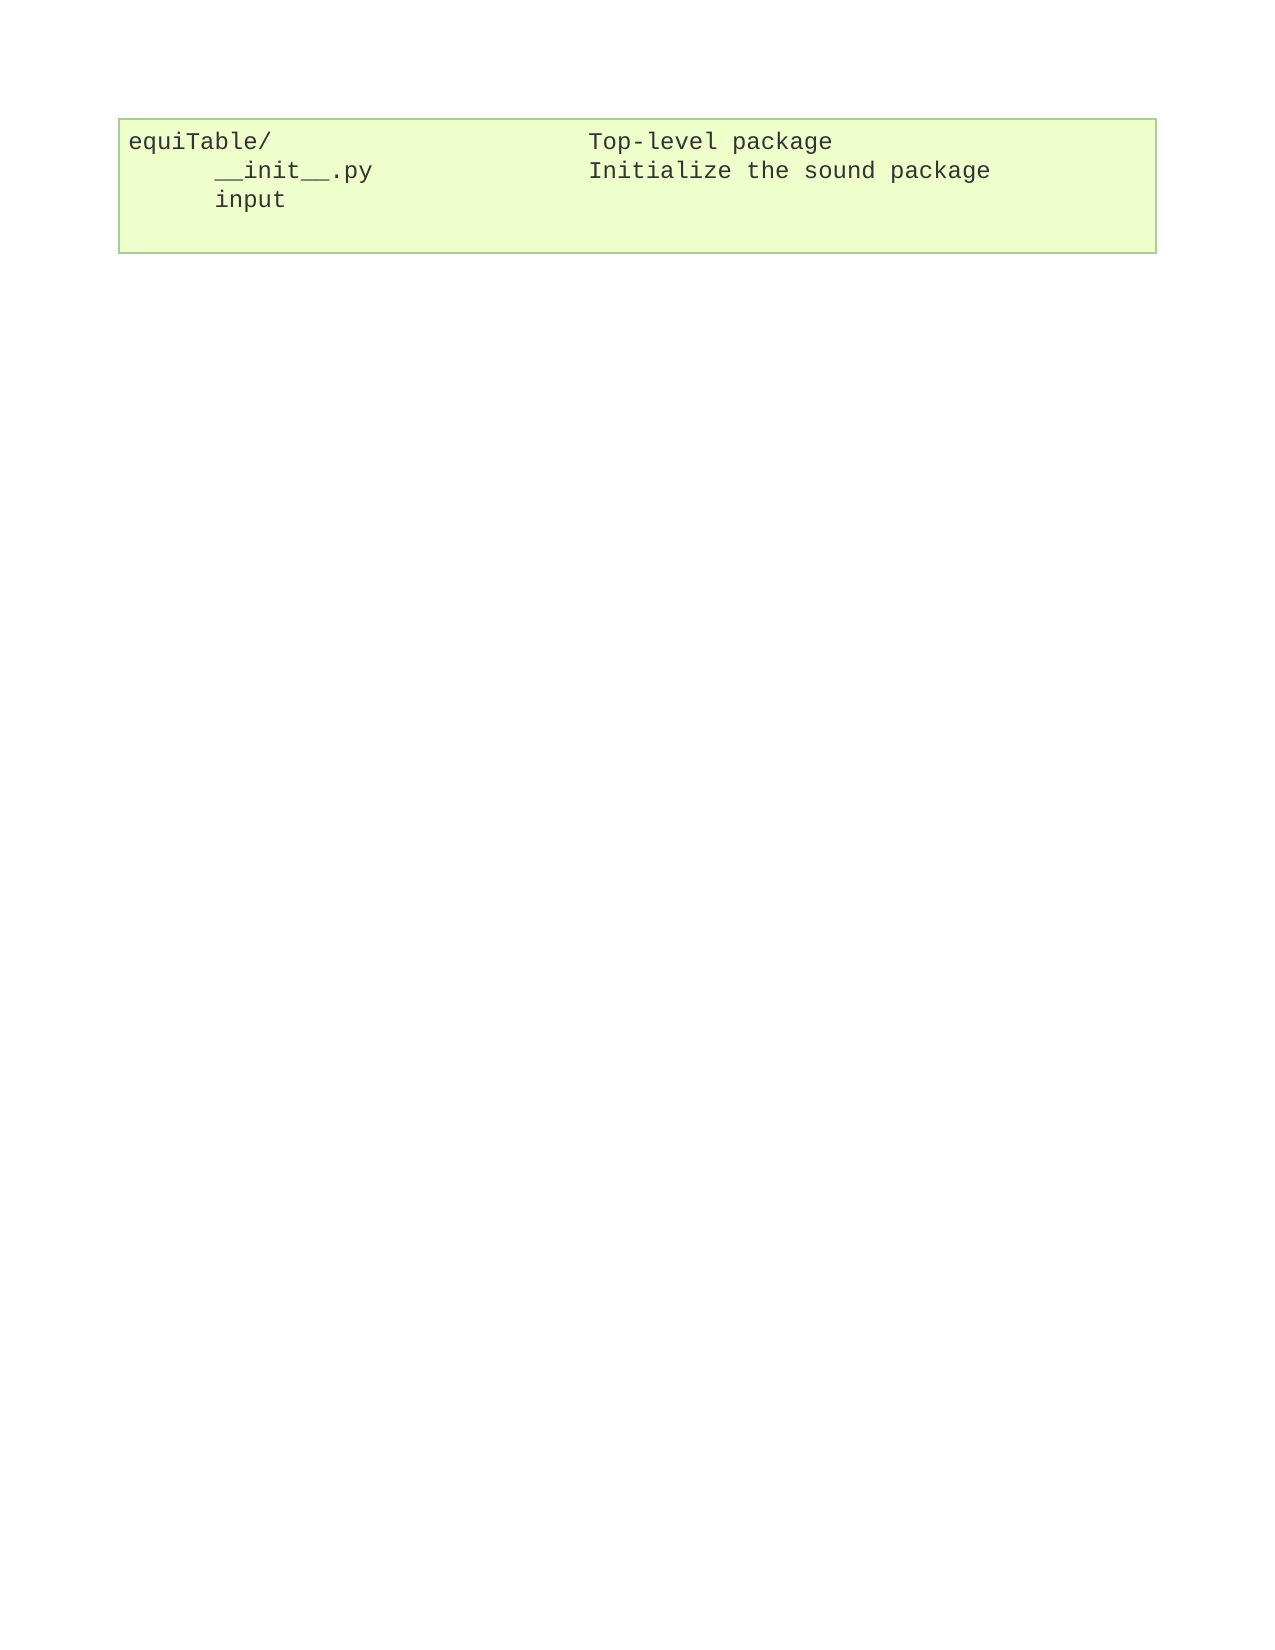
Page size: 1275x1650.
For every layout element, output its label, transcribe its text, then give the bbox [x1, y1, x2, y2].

text equiTable/ Top-level package [120, 120, 1155, 147]
text __init__.py Initialize the sound package [120, 147, 1155, 176]
text input [120, 176, 1155, 205]
